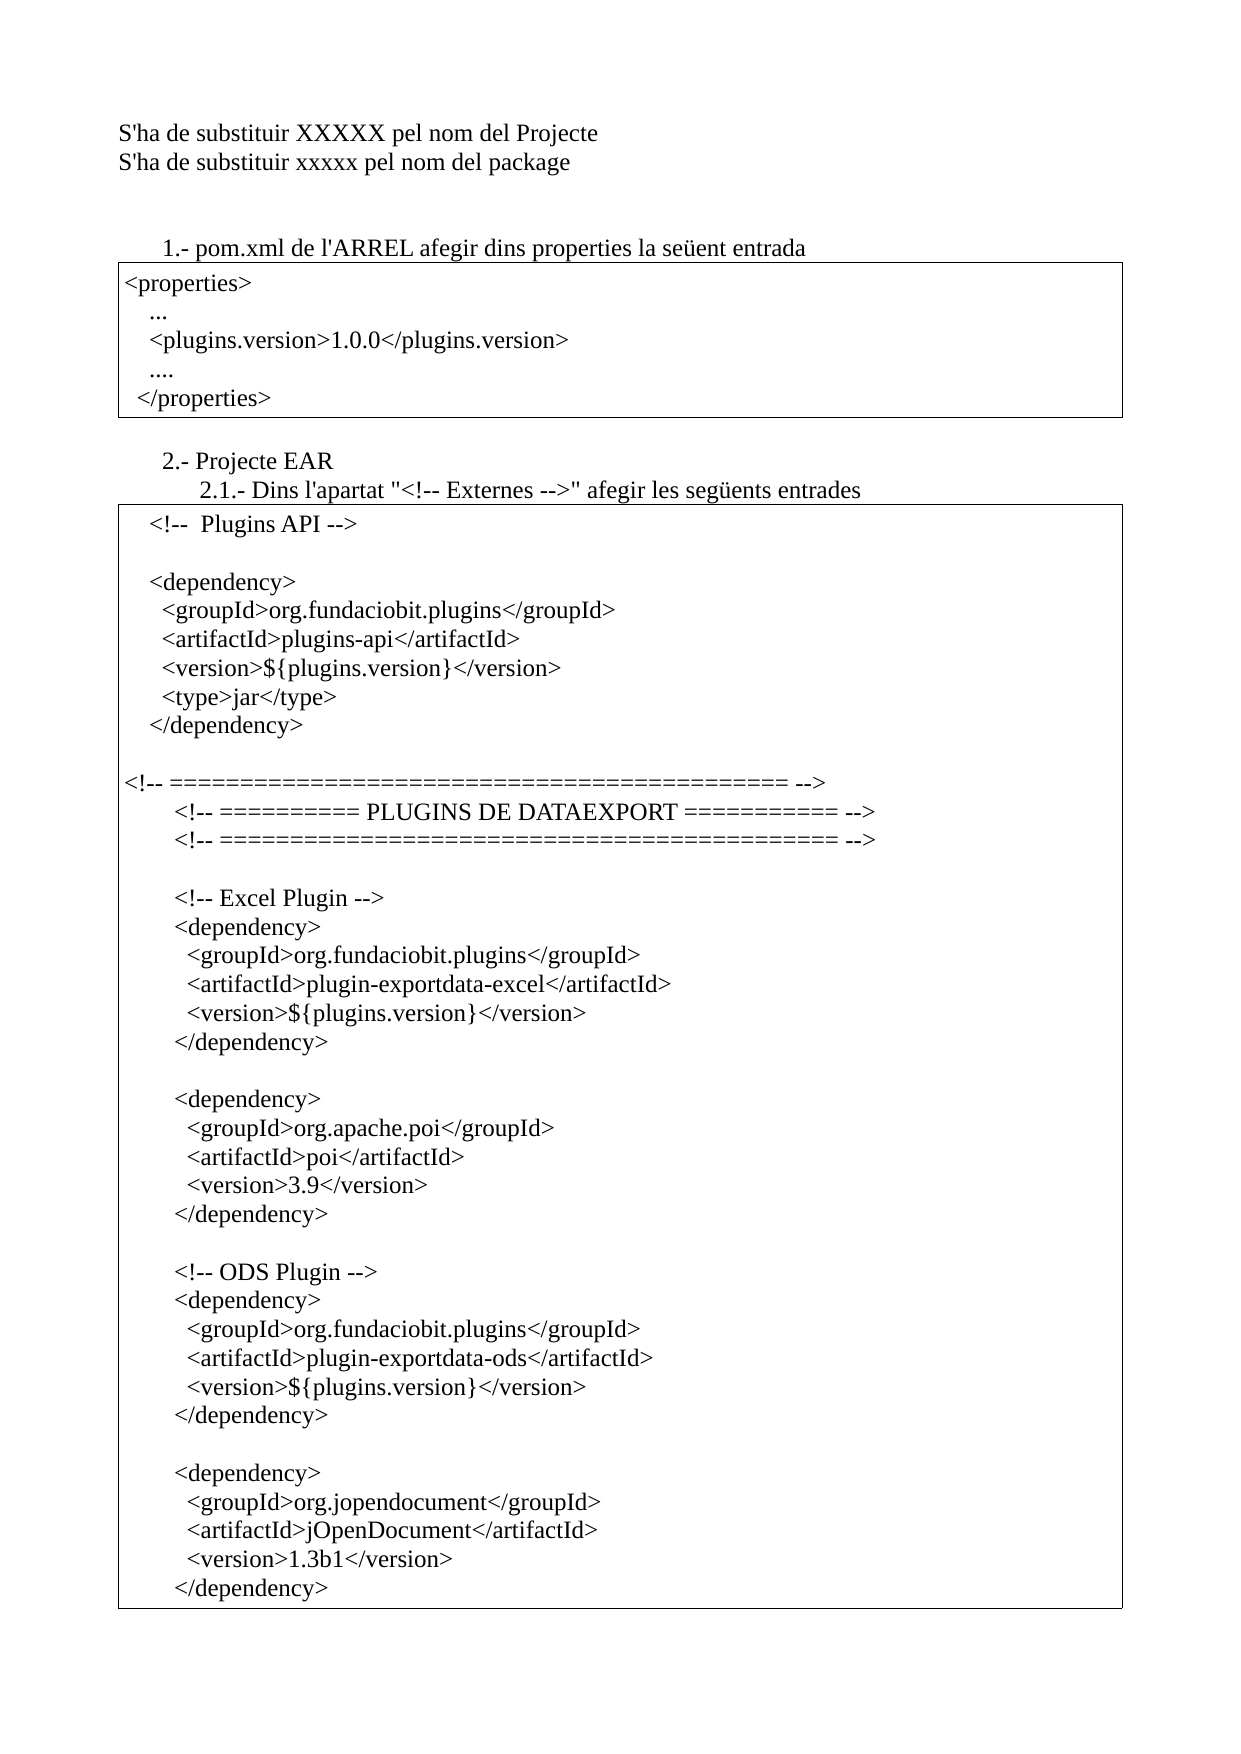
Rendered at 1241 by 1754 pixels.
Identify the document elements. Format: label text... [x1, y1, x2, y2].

list Dins l'apartat "<!-- Externes -->" afegir les següents entrades [193, 475, 1122, 503]
list pom.xml de l'ARREL afegir dins properties la seüent entrada [156, 233, 1122, 262]
text S'ha de substituir xxxxx pel nom del package [118, 147, 1122, 176]
list Projecte EAR [156, 446, 1122, 475]
table_header <properties> ... <plugins.version>1.0.0</plugins.version> .... </properties> [119, 263, 1122, 417]
table_header <!-- Plugins API --> <dependency> <groupId>org.fundaciobit.plugins</groupId> <artifactId>plugins-api</artifactId> <version>${plugins.version}</version> <type>jar</type> </dependency> <!-- ============================================ --> <!-- ========== PLUGINS DE DATAEXPORT =========== --> <!-- ============================================ --> <!-- Excel Plugin --> <dependency> <groupId>org.fundaciobit.plugins</groupId> <artifactId>plugin-exportdata-excel</artifactId> <version>${plugins.version}</version> </dependency> <dependency> <groupId>org.apache.poi</groupId> <artifactId>poi</artifactId> <version>3.9</version> </dependency> <!-- ODS Plugin --> <dependency> <groupId>org.fundaciobit.plugins</groupId> <artifactId>plugin-exportdata-ods</artifactId> <version>${plugins.version}</version> </dependency> <dependency> <groupId>org.jopendocument</groupId> <artifactId>jOpenDocument</artifactId> <version>1.3b1</version> </dependency> [119, 505, 1122, 1608]
text S'ha de substituir XXXXX pel nom del Projecte [118, 118, 1122, 147]
